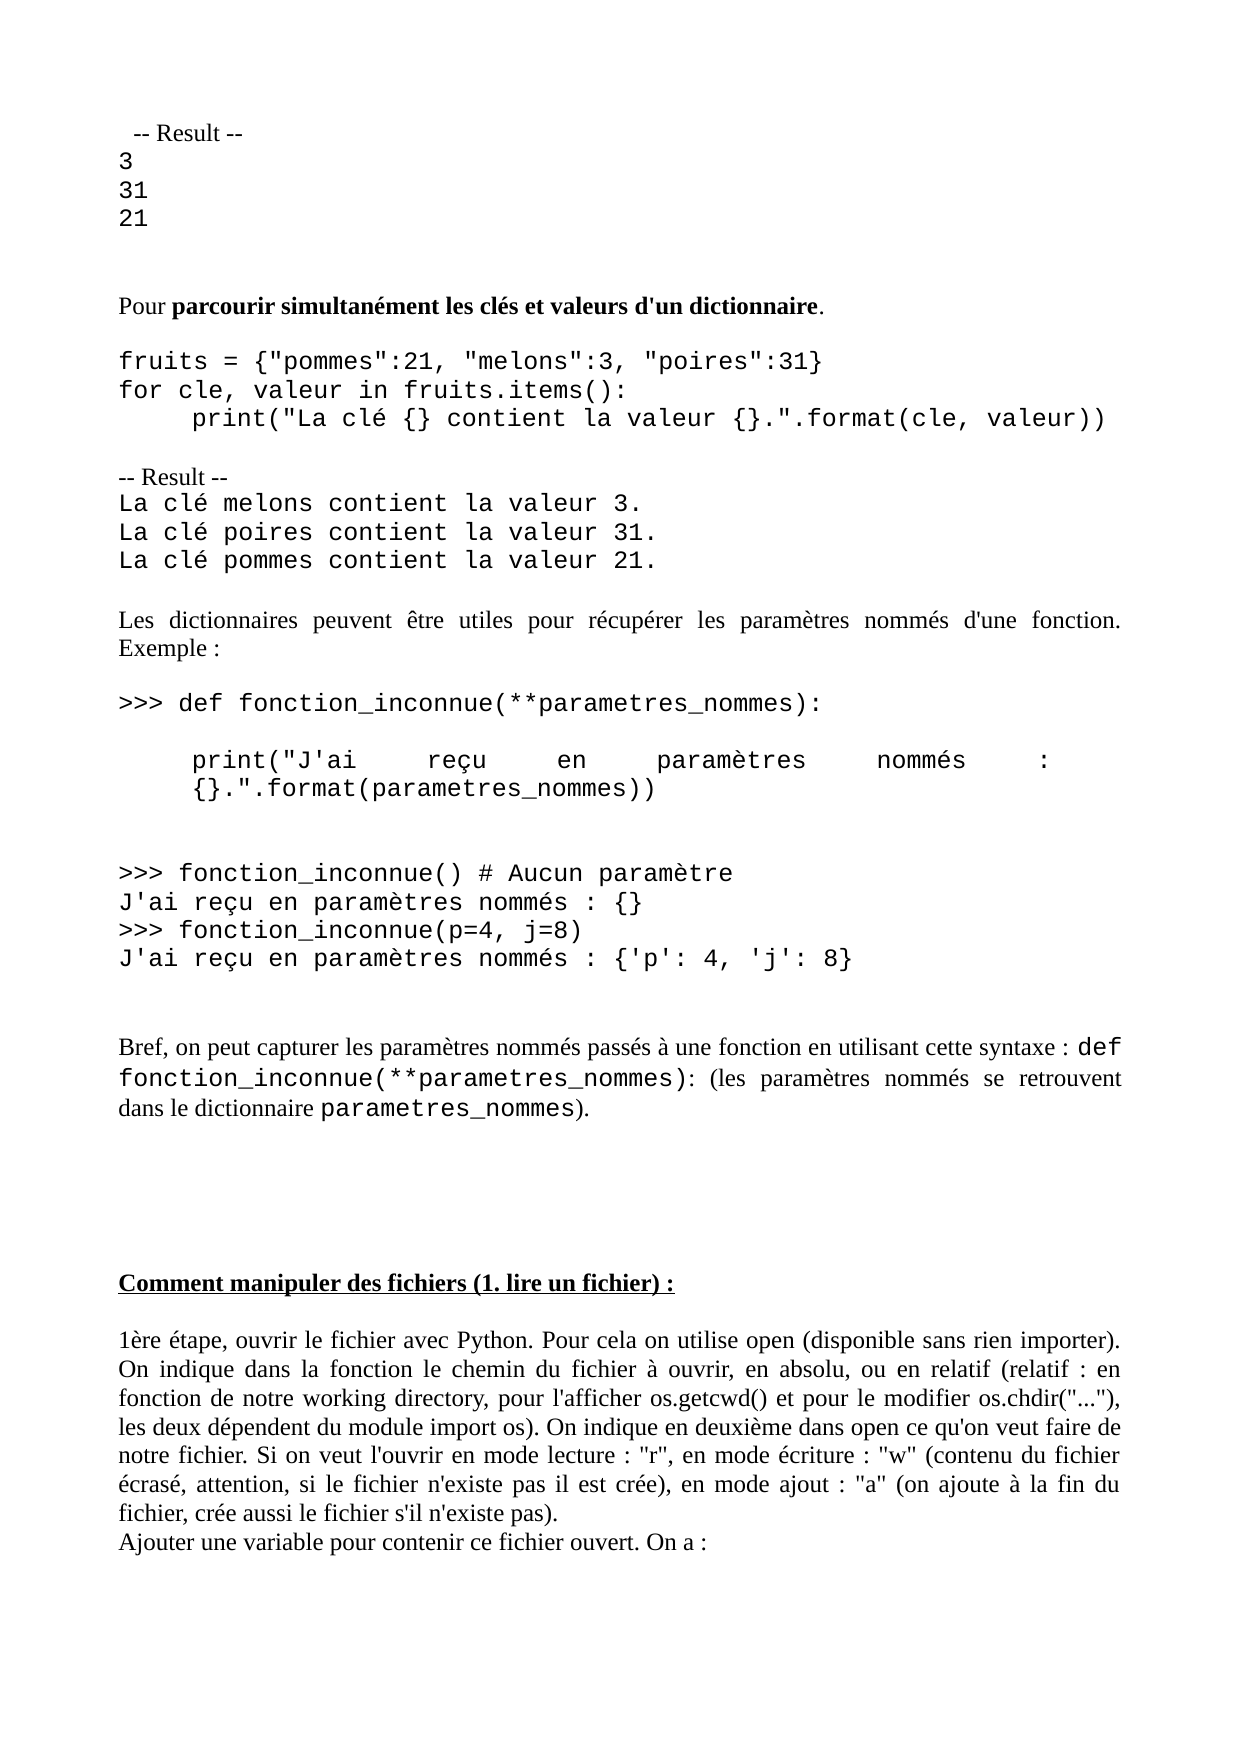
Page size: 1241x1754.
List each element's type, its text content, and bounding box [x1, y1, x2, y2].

text Bref, on peut capturer les paramètres nommés passés à une fonction en utilisant cette syntaxe : def fonction_inconnue(**parametres_nommes): (les paramètres nommés se retrouvent dans le dictionnaire parametres_nommes). [118, 1032, 1122, 1124]
text >>> fonction_inconnue() # Aucun paramètre [118, 861, 1122, 889]
text fruits = {"pommes":21, "melons":3, "poires":31} [118, 349, 1122, 377]
text 21 [118, 206, 1122, 234]
text J'ai reçu en paramètres nommés : {'p': 4, 'j': 8} [118, 946, 1122, 974]
text Ajouter une variable pour contenir ce fichier ouvert. On a : [118, 1527, 1122, 1556]
text for cle, valeur in fruits.items(): [118, 377, 1122, 406]
text 3 [118, 149, 1122, 177]
text La clé pommes contient la valeur 21. [118, 548, 1122, 576]
text >>> def fonction_inconnue(**parametres_nommes): [118, 691, 1122, 719]
text print("La clé {} contient la valeur {}.".format(cle, valeur)) [118, 406, 1122, 434]
text J'ai reçu en paramètres nommés : {} [118, 889, 1122, 918]
text -- Result -- [118, 118, 1122, 149]
text Pour parcourir simultanément les clés et valeurs d'un dictionnaire. [118, 291, 1122, 320]
text -- Result -- [118, 462, 1122, 491]
text >>> fonction_inconnue(p=4, j=8) [118, 918, 1122, 946]
text Comment manipuler des fichiers (1. lire un fichier) : [118, 1268, 1122, 1297]
text 31 [118, 177, 1122, 206]
text La clé poires contient la valeur 31. [118, 519, 1122, 548]
text La clé melons contient la valeur 3. [118, 491, 1122, 519]
text print("J'ai reçu en paramètres nommés : {}.".format(parametres_nommes)) [118, 748, 1122, 804]
text Les dictionnaires peuvent être utiles pour récupérer les paramètres nommés d'une fonction. Exemple : [118, 605, 1122, 662]
text 1ère étape, ouvrir le fichier avec Python. Pour cela on utilise open (disponible sans rien importer). On indique dans la fonction le chemin du fichier à ouvrir, en absolu, ou en relatif (relatif : en fonction de notre working directory, pour l'afficher os.getcwd() et pour le modifier os.chdir("..."), les deux dépendent du module import os). On indique en deuxième dans open ce qu'on veut faire de notre fichier. Si on veut l'ouvrir en mode lecture : "r", en mode écriture : "w" (contenu du fichier écrasé, attention, si le fichier n'existe pas il est crée), en mode ajout : "a" (on ajoute à la fin du fichier, crée aussi le fichier s'il n'existe pas). [118, 1326, 1122, 1527]
